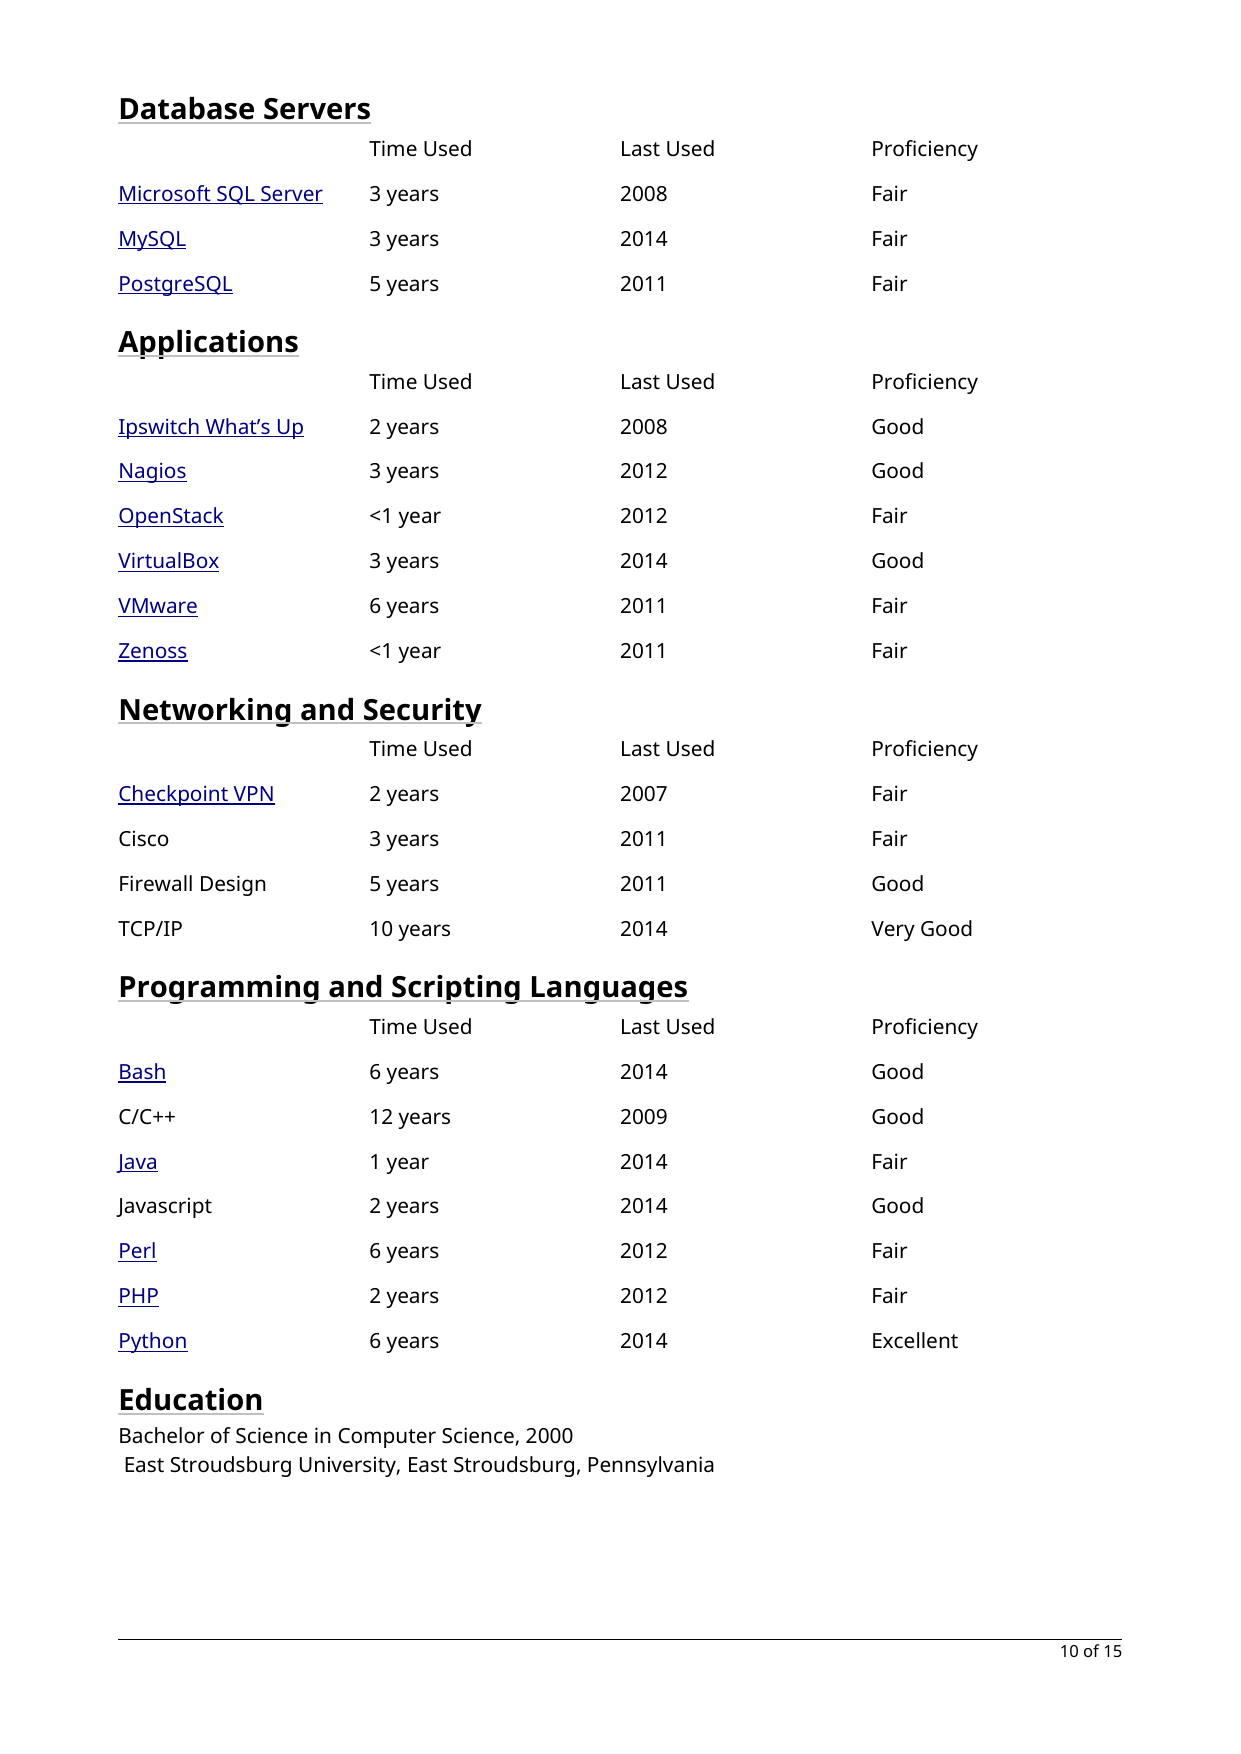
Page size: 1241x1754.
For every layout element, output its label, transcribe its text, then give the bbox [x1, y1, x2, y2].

text Applications [118, 321, 1122, 361]
table_cell 5 years [369, 866, 620, 911]
table_cell 12 years [369, 1099, 620, 1144]
table_cell 5 years [369, 266, 620, 311]
table_cell Microsoft SQL Server [118, 176, 369, 221]
text Programming and Scripting Languages [118, 967, 1122, 1006]
table_cell VMware [118, 589, 369, 633]
table_cell Nagios [118, 454, 369, 499]
table_header Proficiency [871, 131, 1122, 176]
table_cell C/C++ [118, 1099, 369, 1144]
table_cell 2 years [369, 1189, 620, 1234]
table_cell Good [871, 454, 1122, 499]
table_cell Good [871, 1189, 1122, 1234]
table_cell 2011 [620, 821, 871, 866]
table_cell 2014 [620, 221, 871, 266]
table_cell PostgreSQL [118, 266, 369, 311]
table_cell Bash [118, 1054, 369, 1099]
table_cell 6 years [369, 1324, 620, 1368]
table_cell Fair [871, 589, 1122, 633]
table_cell 2007 [620, 776, 871, 821]
table_cell 2011 [620, 266, 871, 311]
table_header Last Used [620, 1009, 871, 1054]
table_cell 2012 [620, 454, 871, 499]
text Database Servers [118, 88, 1122, 128]
table_cell Java [118, 1144, 369, 1189]
table_cell Good [871, 1099, 1122, 1144]
table_header Proficiency [871, 1009, 1122, 1054]
table_header Time Used [369, 364, 620, 409]
table_cell Firewall Design [118, 866, 369, 911]
table_cell 2014 [620, 1189, 871, 1234]
table_cell Fair [871, 176, 1122, 221]
table_header Last Used [620, 731, 871, 776]
table_cell 3 years [369, 821, 620, 866]
table_cell Fair [871, 1279, 1122, 1323]
table_cell 3 years [369, 221, 620, 266]
table_cell 2 years [369, 409, 620, 454]
table_header Last Used [620, 364, 871, 409]
table_cell Checkpoint VPN [118, 776, 369, 821]
table_cell 2008 [620, 176, 871, 221]
table_cell 2011 [620, 589, 871, 633]
table_cell OpenStack [118, 499, 369, 543]
table_cell Fair [871, 633, 1122, 678]
table_header Time Used [369, 731, 620, 776]
table_cell Fair [871, 1144, 1122, 1189]
table_cell 6 years [369, 1234, 620, 1278]
table_cell TCP/IP [118, 911, 369, 956]
table_cell Fair [871, 1234, 1122, 1278]
table_cell <1 year [369, 633, 620, 678]
table_cell Python [118, 1324, 369, 1368]
table_cell 3 years [369, 454, 620, 499]
table_cell 6 years [369, 1054, 620, 1099]
table_cell 3 years [369, 176, 620, 221]
table_cell PHP [118, 1279, 369, 1323]
table_cell Excellent [871, 1324, 1122, 1368]
table_cell 2 years [369, 1279, 620, 1323]
table_header [118, 364, 369, 409]
table_header Proficiency [871, 364, 1122, 409]
table_cell Fair [871, 266, 1122, 311]
table_cell 2011 [620, 633, 871, 678]
table_cell Good [871, 1054, 1122, 1099]
table_cell 2014 [620, 1324, 871, 1368]
table_cell Fair [871, 221, 1122, 266]
table_cell Cisco [118, 821, 369, 866]
table_cell 2012 [620, 499, 871, 543]
table_cell Good [871, 409, 1122, 454]
table_cell 3 years [369, 544, 620, 588]
table_cell 2014 [620, 1054, 871, 1099]
table_cell Fair [871, 499, 1122, 543]
table_cell 2012 [620, 1234, 871, 1278]
text Bachelor of Science in Computer Science, 2000 East Stroudsburg University, East Stroudsburg, Pennsylvania [118, 1422, 1122, 1478]
text Networking and Security [118, 689, 1122, 728]
table_cell 6 years [369, 589, 620, 633]
table_cell Very Good [871, 911, 1122, 956]
text Education [118, 1379, 1122, 1419]
table_header [118, 1009, 369, 1054]
table_cell 1 year [369, 1144, 620, 1189]
table_header [118, 731, 369, 776]
table_cell Perl [118, 1234, 369, 1278]
table_cell Good [871, 866, 1122, 911]
table_header Proficiency [871, 731, 1122, 776]
table_cell MySQL [118, 221, 369, 266]
table_cell Zenoss [118, 633, 369, 678]
table_cell 2012 [620, 1279, 871, 1323]
table_cell VirtualBox [118, 544, 369, 588]
table_cell Good [871, 544, 1122, 588]
table_cell 2014 [620, 911, 871, 956]
table_header Last Used [620, 131, 871, 176]
table_cell Javascript [118, 1189, 369, 1234]
table_header [118, 131, 369, 176]
table_cell 2011 [620, 866, 871, 911]
table_header Time Used [369, 1009, 620, 1054]
table_cell Fair [871, 776, 1122, 821]
table_cell 2014 [620, 1144, 871, 1189]
table_cell <1 year [369, 499, 620, 543]
table_cell 2 years [369, 776, 620, 821]
table_cell 2009 [620, 1099, 871, 1144]
table_cell 2014 [620, 544, 871, 588]
table_cell Fair [871, 821, 1122, 866]
table_cell 10 years [369, 911, 620, 956]
table_cell Ipswitch What’s Up [118, 409, 369, 454]
table_header Time Used [369, 131, 620, 176]
table_cell 2008 [620, 409, 871, 454]
